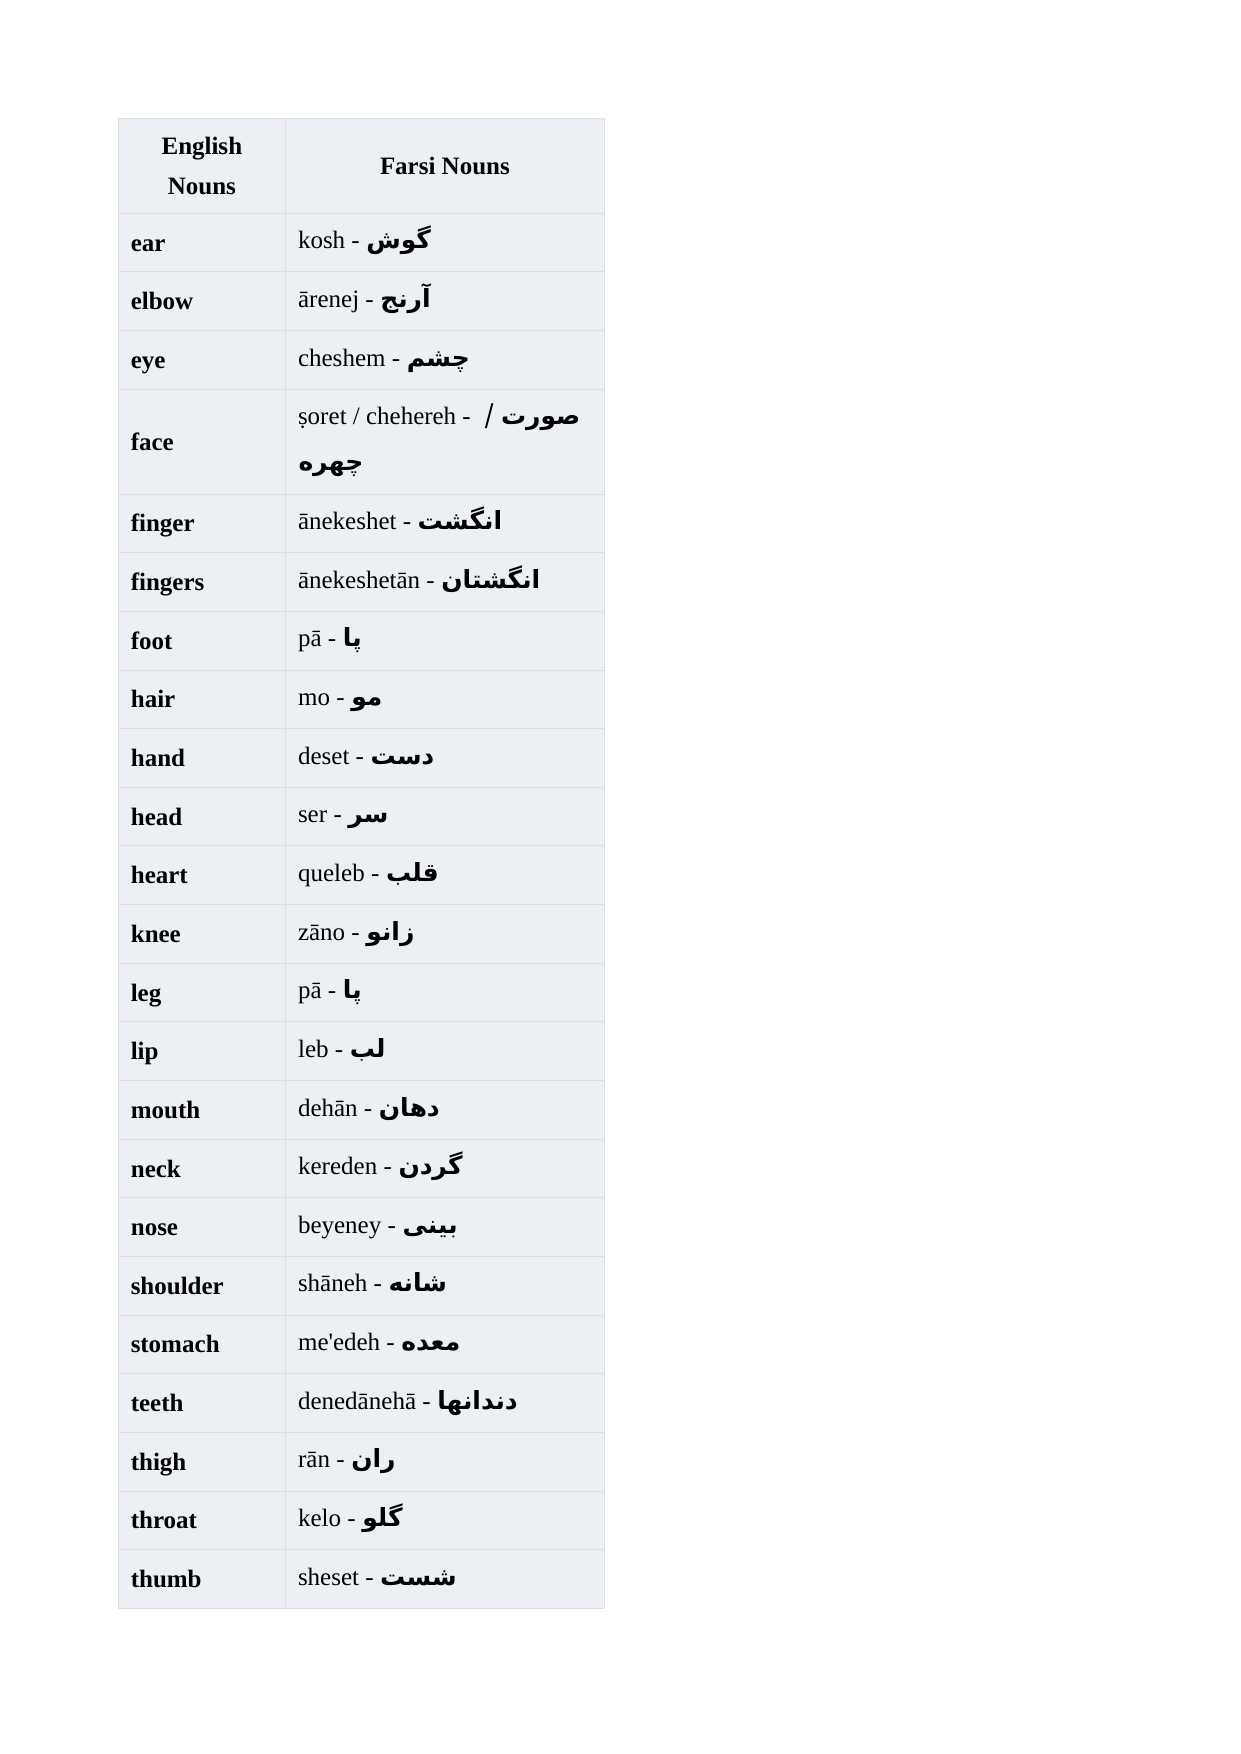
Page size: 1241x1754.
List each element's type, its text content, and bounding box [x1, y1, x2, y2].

table_cell heart [119, 846, 285, 904]
table_cell elbow [119, 272, 285, 330]
table_cell leb - لب [286, 1022, 604, 1080]
table_cell deset - دست [286, 729, 604, 787]
table_cell ser - سر [286, 788, 604, 845]
table_cell mo - مو [286, 671, 604, 728]
table_cell dehān - دهان [286, 1081, 604, 1139]
table_cell denedānehā - دندانها [286, 1374, 604, 1432]
table_cell nose [119, 1198, 285, 1256]
table_cell lip [119, 1022, 285, 1080]
table_cell hand [119, 729, 285, 787]
table_header English Nouns [119, 119, 285, 213]
table_cell finger [119, 495, 285, 552]
table_cell head [119, 788, 285, 845]
table_cell ānekeshetān - انگشتان [286, 553, 604, 611]
table_cell pā - پا [286, 964, 604, 1021]
table_cell cheshem - چشم [286, 331, 604, 389]
table_header Farsi Nouns [286, 119, 604, 213]
table_cell kelo - گلو [286, 1492, 604, 1549]
table_cell zāno - زانو [286, 905, 604, 963]
table_cell thigh [119, 1433, 285, 1491]
table_cell queleb - قلب [286, 846, 604, 904]
table_cell thumb [119, 1550, 285, 1608]
table_cell kosh - گوش [286, 214, 604, 271]
table_cell foot [119, 612, 285, 669]
table_cell me'edeh - معده [286, 1316, 604, 1373]
table_cell fingers [119, 553, 285, 611]
table_cell shoulder [119, 1257, 285, 1314]
table_cell knee [119, 905, 285, 963]
table_cell throat [119, 1492, 285, 1549]
table_cell neck [119, 1140, 285, 1197]
table_cell sheset - شست [286, 1550, 604, 1608]
table_cell mouth [119, 1081, 285, 1139]
table_cell leg [119, 964, 285, 1021]
table_cell beyeney - بینی [286, 1198, 604, 1256]
table_cell stomach [119, 1316, 285, 1373]
table_cell eye [119, 331, 285, 389]
table_cell ānekeshet - انگشت [286, 495, 604, 552]
table_cell ārenej - آرنج [286, 272, 604, 330]
table_cell kereden - گردن [286, 1140, 604, 1197]
table_cell teeth [119, 1374, 285, 1432]
table_cell rān - ران [286, 1433, 604, 1491]
table_cell hair [119, 671, 285, 728]
table_cell face [119, 390, 285, 493]
table_cell ear [119, 214, 285, 271]
table_cell ṣoret / chehereh - صورت / چهره [286, 390, 604, 493]
table_cell shāneh - شانه [286, 1257, 604, 1314]
table_cell pā - پا [286, 612, 604, 669]
